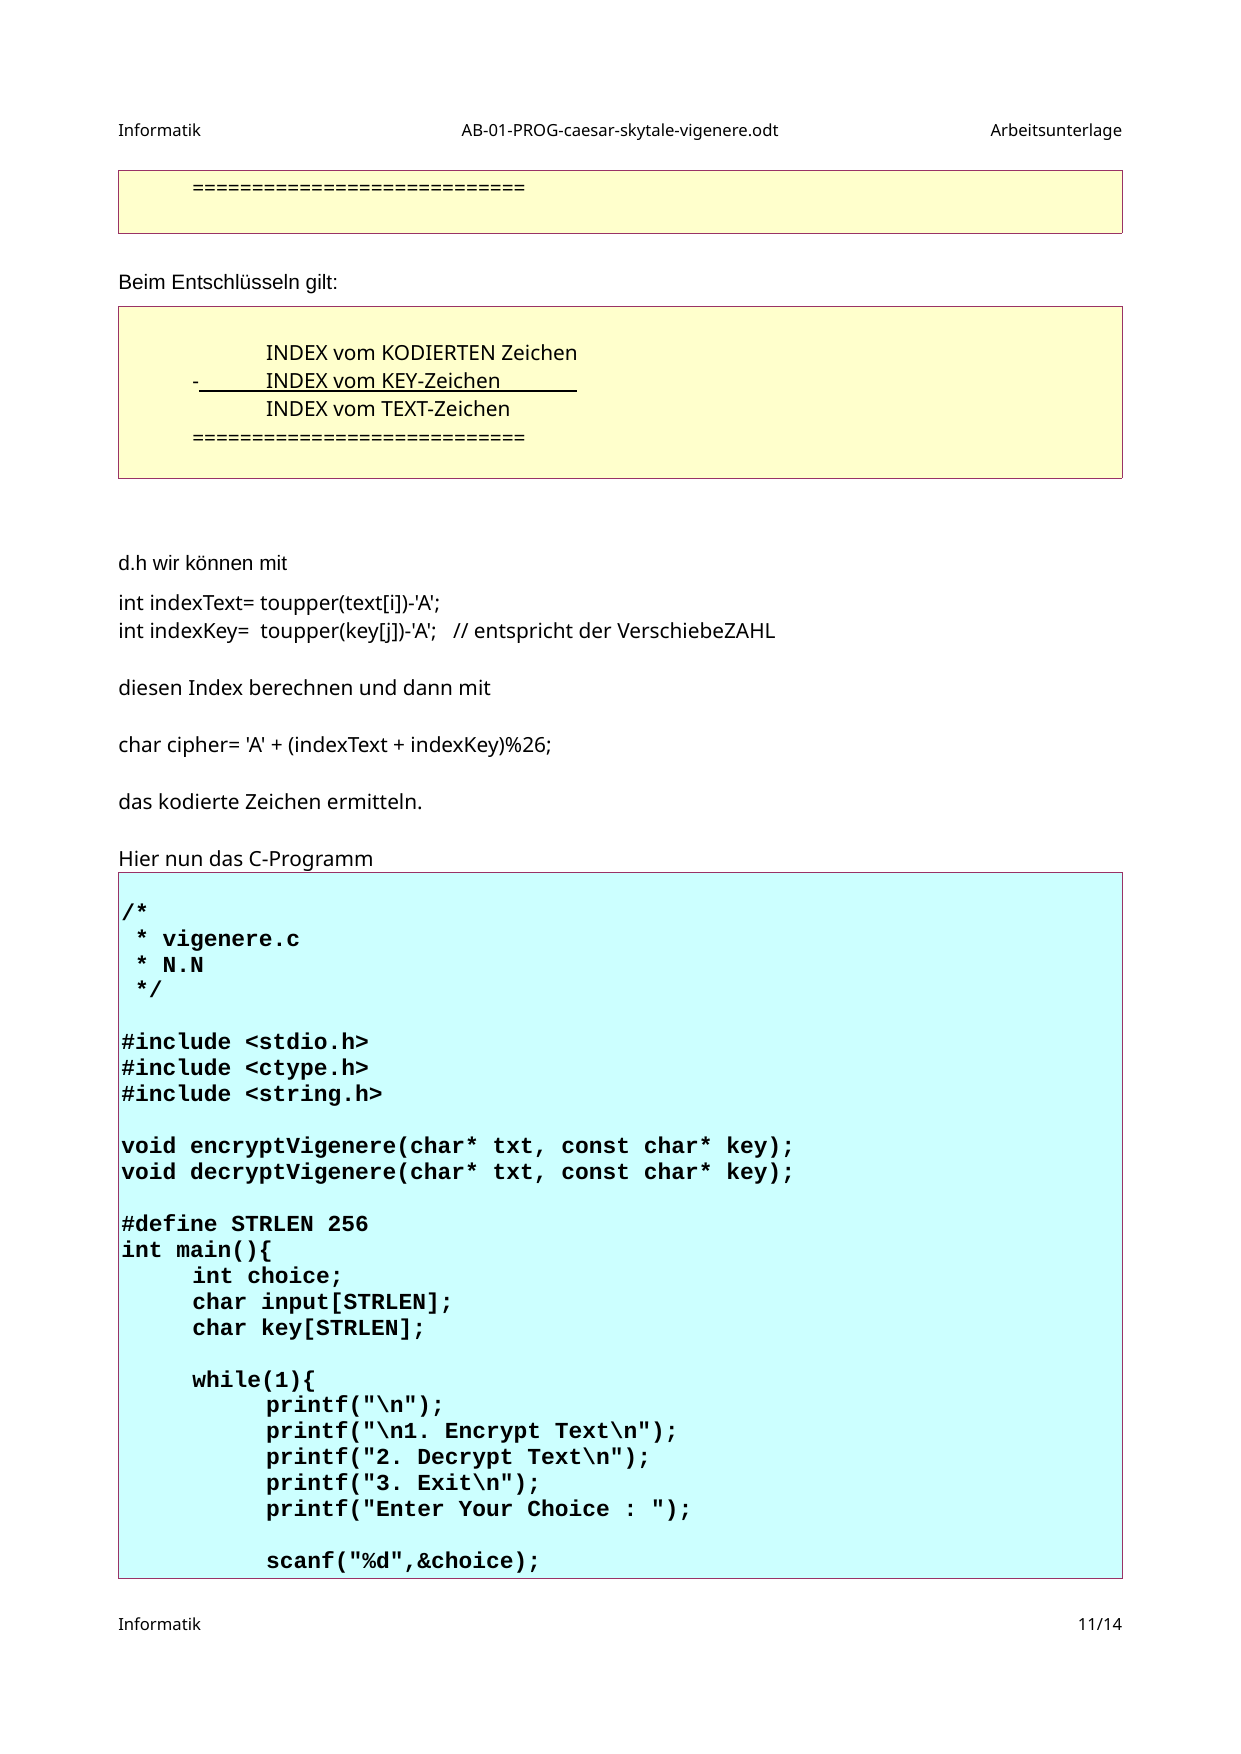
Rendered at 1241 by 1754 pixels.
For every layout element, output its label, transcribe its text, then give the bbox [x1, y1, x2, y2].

text /* [119, 898, 1122, 924]
text diesen Index berechnen und dann mit [118, 673, 1122, 701]
text d.h wir können mit [118, 551, 1122, 575]
text int main(){ [119, 1235, 1122, 1261]
text * vigenere.c [119, 924, 1122, 950]
text int choice; [119, 1261, 1122, 1287]
text char key[STRLEN]; [119, 1313, 1122, 1339]
text void decryptVigenere(char* txt, const char* key); [119, 1157, 1122, 1183]
text */ [119, 976, 1122, 1002]
text Hier nun das C-Programm [118, 844, 1122, 872]
text scanf("%d",&choice); [119, 1546, 1122, 1578]
text printf("2. Decrypt Text\n"); [119, 1443, 1122, 1469]
text printf("Enter Your Choice : "); [119, 1494, 1122, 1521]
text printf("\n1. Encrypt Text\n"); [119, 1417, 1122, 1443]
text #include <stdio.h> [119, 1028, 1122, 1054]
text #include <ctype.h> [119, 1054, 1122, 1079]
text int indexText= toupper(text[i])-'A'; [118, 588, 1122, 616]
text int indexKey= toupper(key[j])-'A'; // entspricht der VerschiebeZAHL [118, 616, 1122, 644]
text ============================ [119, 420, 1122, 448]
text - INDEX vom KEY-Zeichen [119, 363, 1122, 391]
text void encryptVigenere(char* txt, const char* key); [119, 1131, 1122, 1157]
text INDEX vom KODIERTEN Zeichen [119, 307, 1122, 363]
text char cipher= 'A' + (indexText + indexKey)%26; [118, 730, 1122, 758]
text #include <string.h> [119, 1079, 1122, 1106]
text ============================ [119, 171, 1122, 199]
text printf("\n"); [119, 1391, 1122, 1417]
text das kodierte Zeichen ermitteln. [118, 787, 1122, 815]
text char input[STRLEN]; [119, 1287, 1122, 1313]
text * N.N [119, 950, 1122, 976]
text printf("3. Exit\n"); [119, 1469, 1122, 1494]
text Beim Entschlüsseln gilt: [118, 270, 1122, 294]
text INDEX vom TEXT-Zeichen [119, 391, 1122, 420]
text #define STRLEN 256 [119, 1209, 1122, 1235]
text while(1){ [119, 1365, 1122, 1391]
